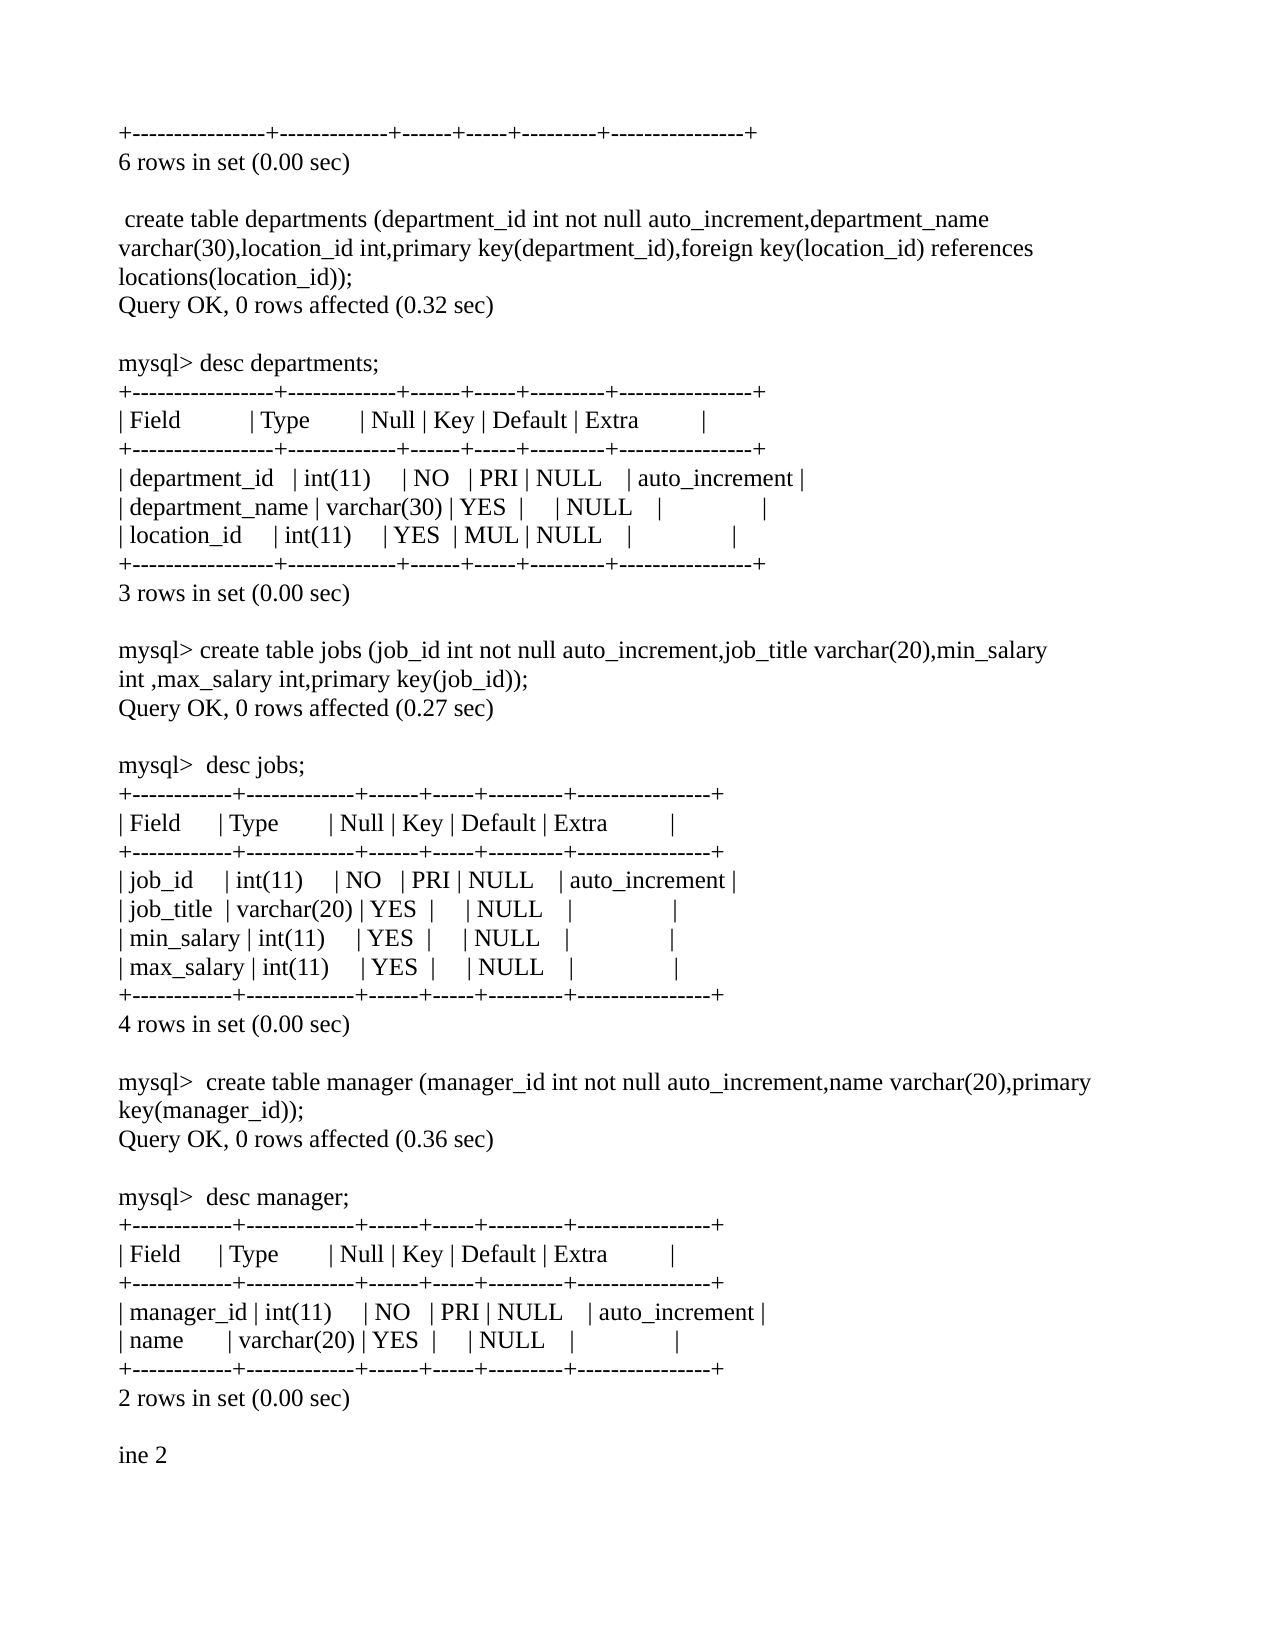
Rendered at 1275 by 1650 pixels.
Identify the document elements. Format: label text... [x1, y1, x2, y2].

text | Field | Type | Null | Key | Default | Extra | [118, 808, 1157, 837]
text mysql> desc departments; [118, 348, 1157, 377]
text ine 2 [118, 1441, 1157, 1469]
text mysql> create table manager (manager_id int not null auto_increment,name varchar(20),primary key(manager_id)); [118, 1067, 1157, 1124]
text mysql> desc jobs; [118, 751, 1157, 779]
text | manager_id | int(11) | NO | PRI | NULL | auto_increment | [118, 1297, 1157, 1326]
text | job_title | varchar(20) | YES | | NULL | | [118, 894, 1157, 923]
text | department_id | int(11) | NO | PRI | NULL | auto_increment | [118, 463, 1157, 492]
text +-----------------+-------------+------+-----+---------+----------------+ [118, 434, 1157, 463]
text | location_id | int(11) | YES | MUL | NULL | | [118, 521, 1157, 549]
text Query OK, 0 rows affected (0.32 sec) [118, 291, 1157, 319]
text 4 rows in set (0.00 sec) [118, 1009, 1157, 1038]
text 2 rows in set (0.00 sec) [118, 1383, 1157, 1412]
text +------------+-------------+------+-----+---------+----------------+ [118, 1211, 1157, 1239]
text +------------+-------------+------+-----+---------+----------------+ [118, 1268, 1157, 1297]
text mysql> create table jobs (job_id int not null auto_increment,job_title varchar(20),min_salary int ,max_salary int,primary key(job_id)); [118, 636, 1157, 693]
text +-----------------+-------------+------+-----+---------+----------------+ [118, 377, 1157, 406]
text +----------------+-------------+------+-----+---------+----------------+ [118, 118, 1157, 147]
text | Field | Type | Null | Key | Default | Extra | [118, 1239, 1157, 1268]
text | name | varchar(20) | YES | | NULL | | [118, 1326, 1157, 1354]
text +------------+-------------+------+-----+---------+----------------+ [118, 981, 1157, 1009]
text | Field | Type | Null | Key | Default | Extra | [118, 406, 1157, 434]
text 3 rows in set (0.00 sec) [118, 578, 1157, 607]
text 6 rows in set (0.00 sec) [118, 147, 1157, 176]
text +------------+-------------+------+-----+---------+----------------+ [118, 779, 1157, 808]
text +------------+-------------+------+-----+---------+----------------+ [118, 837, 1157, 866]
text | job_id | int(11) | NO | PRI | NULL | auto_increment | [118, 866, 1157, 894]
text +-----------------+-------------+------+-----+---------+----------------+ [118, 549, 1157, 578]
text | department_name | varchar(30) | YES | | NULL | | [118, 492, 1157, 521]
text Query OK, 0 rows affected (0.36 sec) [118, 1124, 1157, 1153]
text create table departments (department_id int not null auto_increment,department_name varchar(30),location_id int,primary key(department_id),foreign key(location_id) references locations(location_id)); [118, 204, 1157, 291]
text +------------+-------------+------+-----+---------+----------------+ [118, 1354, 1157, 1383]
text | min_salary | int(11) | YES | | NULL | | [118, 923, 1157, 952]
text Query OK, 0 rows affected (0.27 sec) [118, 693, 1157, 722]
text | max_salary | int(11) | YES | | NULL | | [118, 952, 1157, 981]
text mysql> desc manager; [118, 1182, 1157, 1211]
